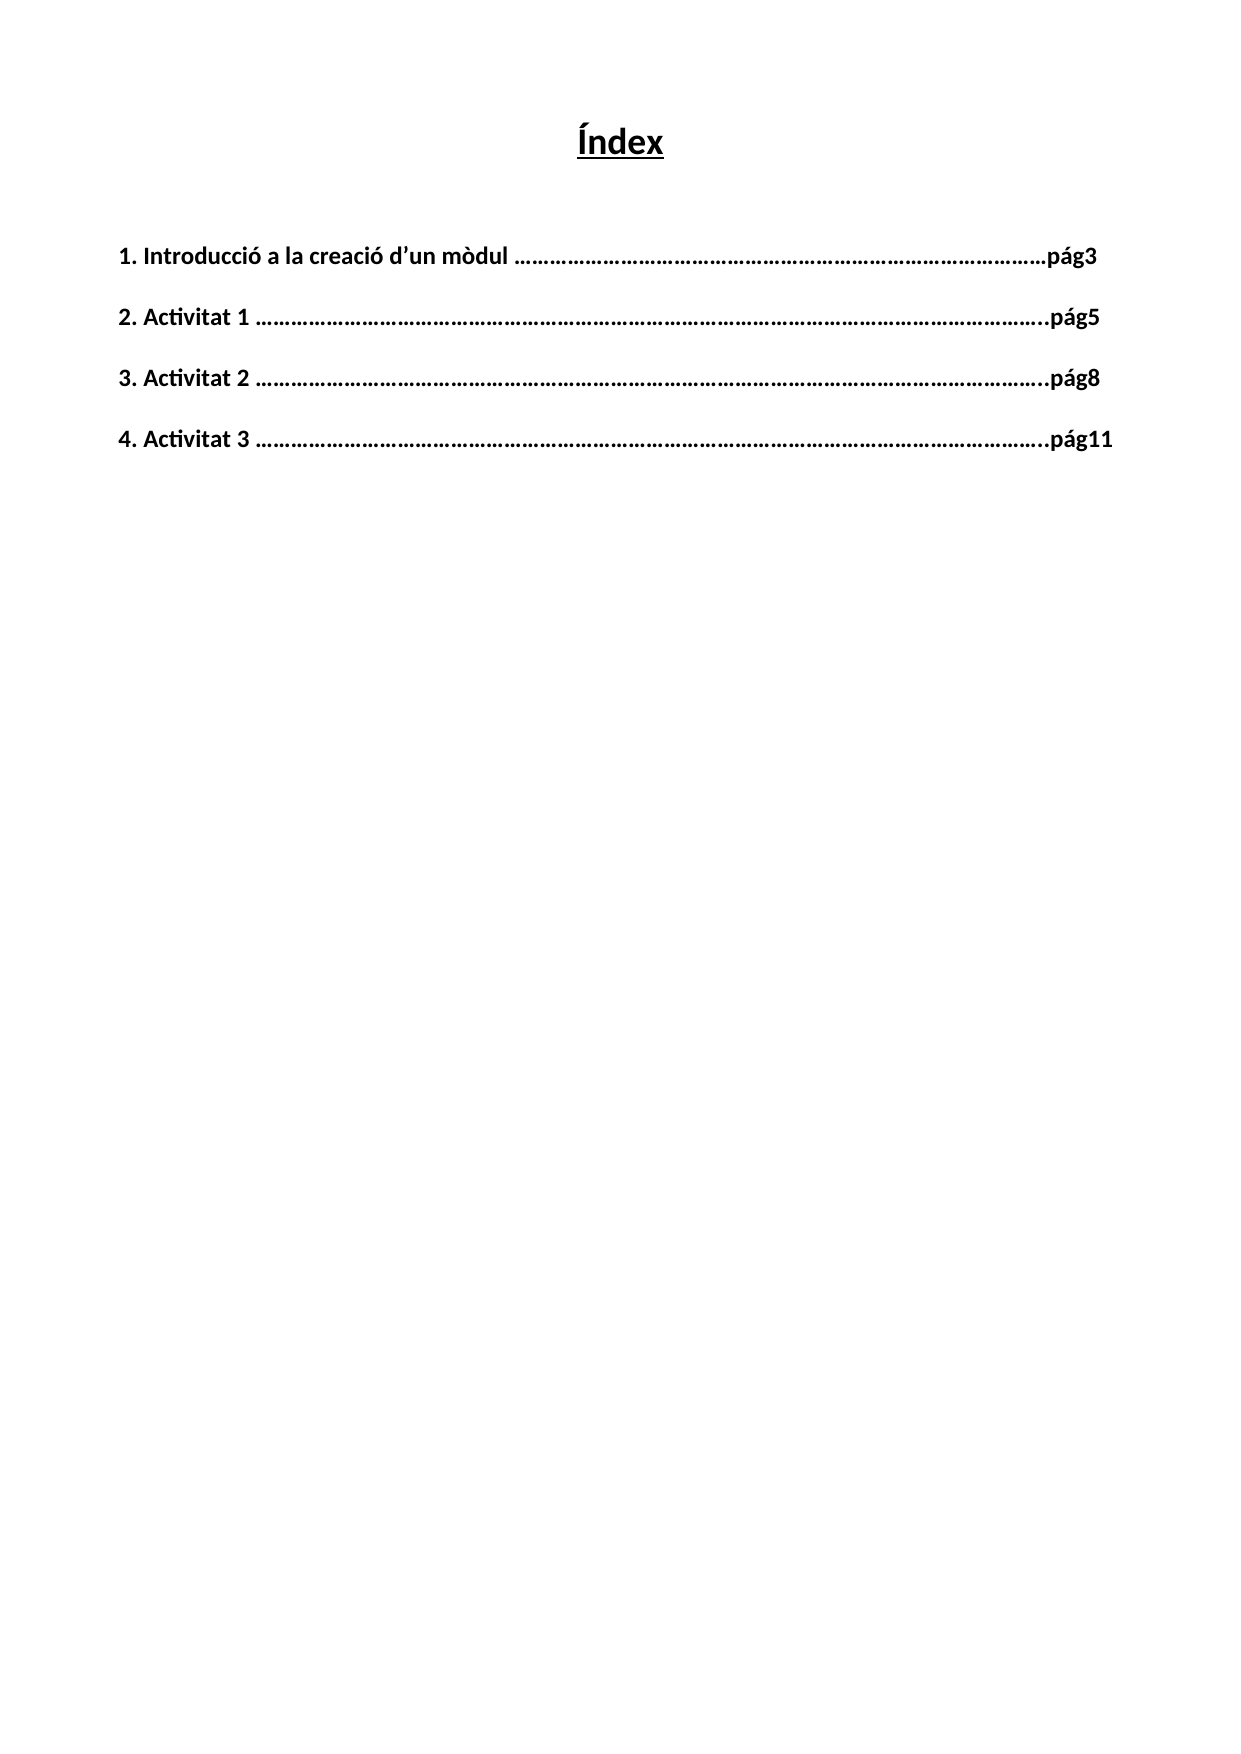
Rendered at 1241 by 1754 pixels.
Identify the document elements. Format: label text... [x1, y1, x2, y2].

text 1. Introducció a la creació d’un mòdul ………………………………………………………………………………pág3 [118, 240, 1122, 271]
text Índex [118, 118, 1122, 164]
text 4. Activitat 3 ……………………………………………………………………………………………………………………..pág11 [118, 423, 1122, 454]
text 2. Activitat 1 ……………………………………………………………………………………………………………………..pág5 [118, 301, 1122, 332]
text 3. Activitat 2 ……………………………………………………………………………………………………………………..pág8 [118, 362, 1122, 393]
